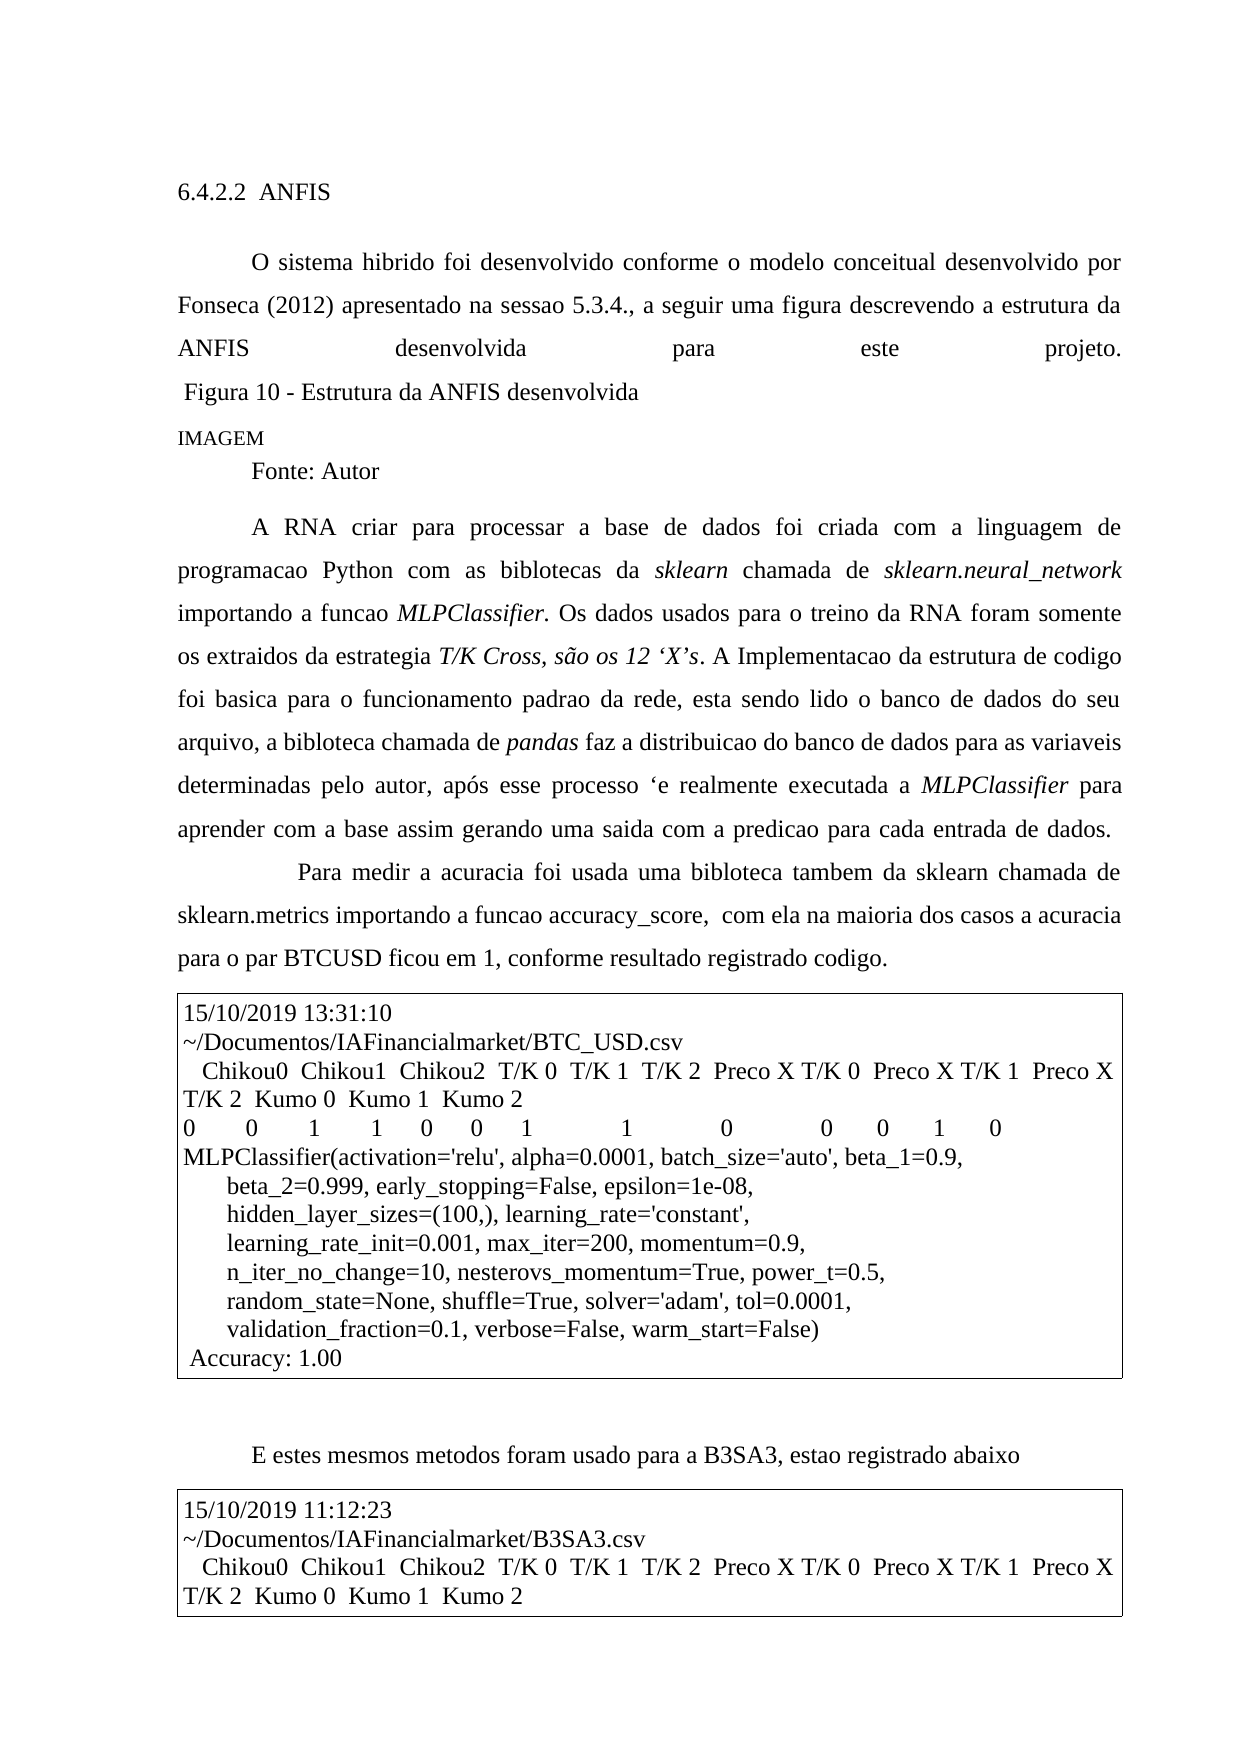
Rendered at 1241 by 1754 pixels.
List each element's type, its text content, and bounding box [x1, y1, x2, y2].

text IMAGEM [177, 426, 1122, 450]
text O sistema hibrido foi desenvolvido conforme o modelo conceitual desenvolvido por Fonseca (2012) apresentado na sessao 5.3.4., a seguir uma figura descrevendo a estrutura da ANFIS desenvolvida para este projeto. Figura 10 - Estrutura da ANFIS desenvolvida [177, 247, 1122, 405]
subtitle ANFIS [177, 177, 1122, 206]
text A RNA criar para processar a base de dados foi criada com a linguagem de programacao Python com as biblotecas da sklearn chamada de sklearn.neural_network importando a funcao MLPClassifier. Os dados usados para o treino da RNA foram somente os extraidos da estrategia T/K Cross, são os 12 ‘X’s. A Implementacao da estrutura de codigo foi basica para o funcionamento padrao da rede, esta sendo lido o banco de dados do seu arquivo, a bibloteca chamada de pandas faz a distribuicao do banco de dados para as variaveis determinadas pelo autor, após esse processo ‘e realmente executada a MLPClassifier para aprender com a base assim gerando uma saida com a predicao para cada entrada de dados. Para medir a acuracia foi usada uma bibloteca tambem da sklearn chamada de sklearn.metrics importando a funcao accuracy_score, com ela na maioria dos casos a acuracia para o par BTCUSD ficou em 1, conforme resultado registrado codigo. [177, 512, 1122, 972]
table_header 15/10/2019 11:12:23 ~/Documentos/IAFinancialmarket/B3SA3.csv Chikou0 Chikou1 Chikou2 T/K 0 T/K 1 T/K 2 Preco X T/K 0 Preco X T/K 1 Preco X T/K 2 Kumo 0 Kumo 1 Kumo 2 [178, 1490, 1122, 1616]
text Fonte: Autor [177, 456, 1122, 485]
table_header 15/10/2019 13:31:10 ~/Documentos/IAFinancialmarket/BTC_USD.csv Chikou0 Chikou1 Chikou2 T/K 0 T/K 1 T/K 2 Preco X T/K 0 Preco X T/K 1 Preco X T/K 2 Kumo 0 Kumo 1 Kumo 2 0 0 1 1 0 0 1 1 0 0 0 1 0 MLPClassifier(activation='relu', alpha=0.0001, batch_size='auto', beta_1=0.9, beta_2=0.999, early_stopping=False, epsilon=1e-08, hidden_layer_sizes=(100,), learning_rate='constant', learning_rate_init=0.001, max_iter=200, momentum=0.9, n_iter_no_change=10, nesterovs_momentum=True, power_t=0.5, random_state=None, shuffle=True, solver='adam', tol=0.0001, validation_fraction=0.1, verbose=False, warm_start=False) Accuracy: 1.00 [178, 994, 1122, 1378]
text E estes mesmos metodos foram usado para a B3SA3, estao registrado abaixo [177, 1440, 1122, 1468]
